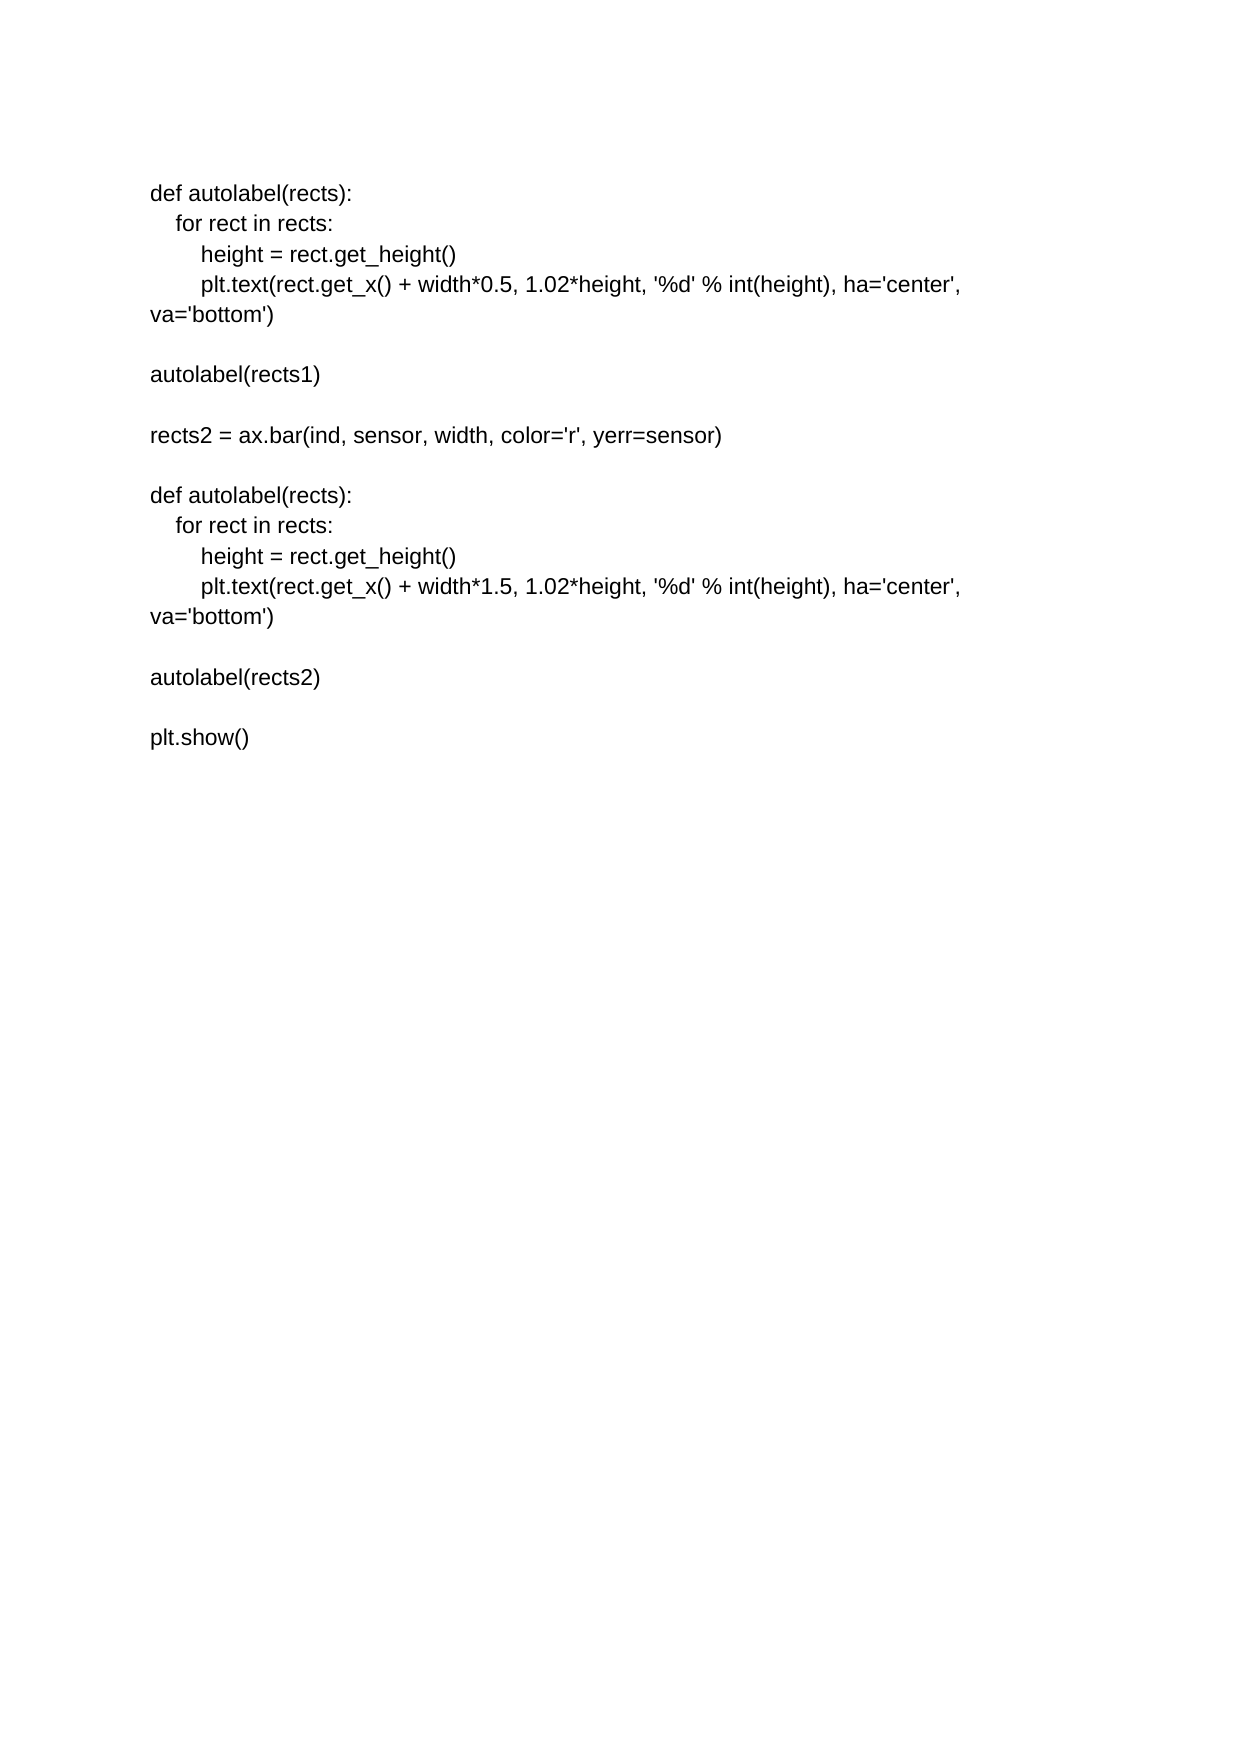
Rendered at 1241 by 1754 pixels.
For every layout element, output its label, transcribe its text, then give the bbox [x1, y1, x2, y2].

text def autolabel(rects): [150, 482, 1090, 509]
text height = rect.get_height() [150, 543, 1090, 569]
text plt.text(rect.get_x() + width*1.5, 1.02*height, '%d' % int(height), ha='center', va='bottom') [150, 573, 1090, 629]
text for rect in rects: [150, 512, 1090, 539]
text autolabel(rects2) [150, 663, 1090, 690]
text plt.show() [150, 724, 1090, 750]
text def autolabel(rects): [150, 180, 1090, 207]
text autolabel(rects1) [150, 361, 1090, 388]
text for rect in rects: [150, 210, 1090, 237]
text height = rect.get_height() [150, 241, 1090, 267]
text plt.text(rect.get_x() + width*0.5, 1.02*height, '%d' % int(height), ha='center', va='bottom') [150, 271, 1090, 327]
text rects2 = ax.bar(ind, sensor, width, color='r', yerr=sensor) [150, 422, 1090, 448]
